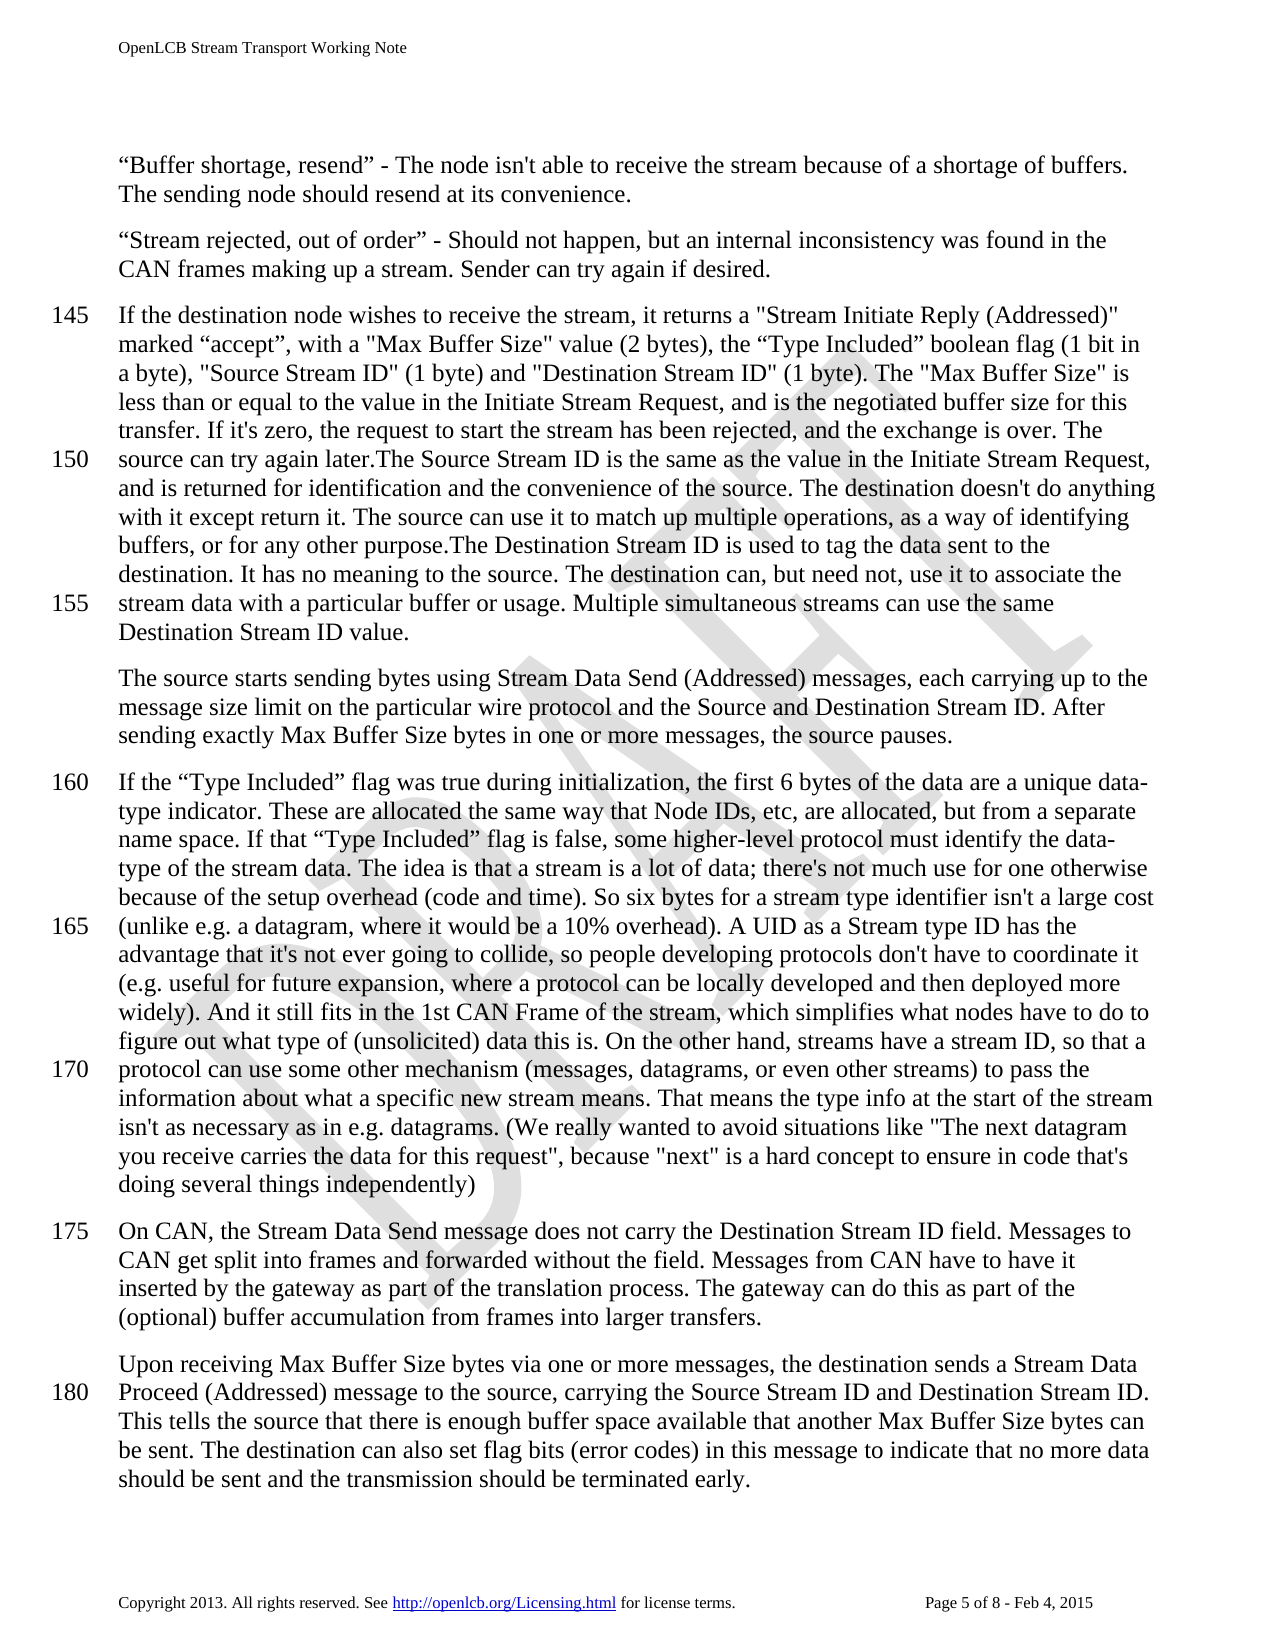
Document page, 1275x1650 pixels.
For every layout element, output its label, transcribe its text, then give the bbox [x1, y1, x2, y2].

text Upon receiving Max Buffer Size bytes via one or more messages, the destination sends a Stream Data Proceed (Addressed) message to the source, carrying the Source Stream ID and Destination Stream ID. This tells the source that there is enough buffer space available that another Max Buffer Size bytes can be sent. The destination can also set flag bits (error codes) in this message to indicate that no more data should be sent and the transmission should be terminated early. [118, 1349, 1157, 1492]
text “Stream rejected, out of order” - Should not happen, but an internal inconsistency was found in the CAN frames making up a stream. Sender can try again if desired. [118, 225, 1157, 283]
text If the “Type Included” flag was true during initialization, the first 6 bytes of the data are a unique data-type indicator. These are allocated the same way that Node IDs, etc, are allocated, but from a separate name space. If that “Type Included” flag is false, some higher-level protocol must identify the data-type of the stream data. The idea is that a stream is a lot of data; there's not much use for one otherwise because of the setup overhead (code and time). So six bytes for a stream type identifier isn't a large cost (unlike e.g. a datagram, where it would be a 10% overhead). A UID as a Stream type ID has the advantage that it's not ever going to collide, so people developing protocols don't have to coordinate it (e.g. useful for future expansion, where a protocol can be locally developed and then deployed more widely). And it still fits in the 1st CAN Frame of the stream, which simplifies what nodes have to do to figure out what type of (unsolicited) data this is. On the other hand, streams have a stream ID, so that a protocol can use some other mechanism (messages, datagrams, or even other streams) to pass the information about what a specific new stream means. That means the type info at the start of the stream isn't as necessary as in e.g. datagrams. (We really wanted to avoid situations like "The next datagram you receive carries the data for this request", because "next" is a hard concept to ensure in code that's doing several things independently) [118, 767, 1157, 1198]
text If the destination node wishes to receive the stream, it returns a "Stream Initiate Reply (Addressed)" marked “accept”, with a "Max Buffer Size" value (2 bytes), the “Type Included” boolean flag (1 bit in a byte), "Source Stream ID" (1 byte) and "Destination Stream ID" (1 byte). The "Max Buffer Size" is less than or equal to the value in the Initiate Stream Request, and is the negotiated buffer size for this transfer. If it's zero, the request to start the stream has been rejected, and the exchange is over. The source can try again later. The Source Stream ID is the same as the value in the Initiate Stream Request, and is returned for identification and the convenience of the source. The destination doesn't do anything with it except return it. The source can use it to match up multiple operations, as a way of identifying buffers, or for any other purpose. The Destination Stream ID is used to tag the data sent to the destination. It has no meaning to the source. The destination can, but need not, use it to associate the stream data with a particular buffer or usage. Multiple simultaneous streams can use the same Destination Stream ID value. [118, 300, 1157, 645]
text The source starts sending bytes using Stream Data Send (Addressed) messages, each carrying up to the message size limit on the particular wire protocol and the Source and Destination Stream ID. After sending exactly Max Buffer Size bytes in one or more messages, the source pauses. [118, 663, 559, 749]
text The source starts sending bytes using Stream Data Send (Addressed) messages, each carrying up to the message size limit on the particular wire protocol and the Source and Destination Stream ID. After sending exactly Max Buffer Size bytes in one or more messages, the source pauses. [543, 663, 809, 749]
text “Buffer shortage, resend” - The node isn't able to receive the stream because of a shortage of buffers. The sending node should resend at its convenience. [118, 150, 1157, 207]
text The source starts sending bytes using Stream Data Send (Addressed) messages, each carrying up to the message size limit on the particular wire protocol and the Source and Destination Stream ID. After sending exactly Max Buffer Size bytes in one or more messages, the source pauses. [798, 663, 1157, 749]
text On CAN, the Stream Data Send message does not carry the Destination Stream ID field. Messages to CAN get split into frames and forwarded without the field. Messages from CAN have to have it inserted by the gateway as part of the translation process. The gateway can do this as part of the (optional) buffer accumulation from frames into larger transfers. [118, 1216, 1157, 1331]
